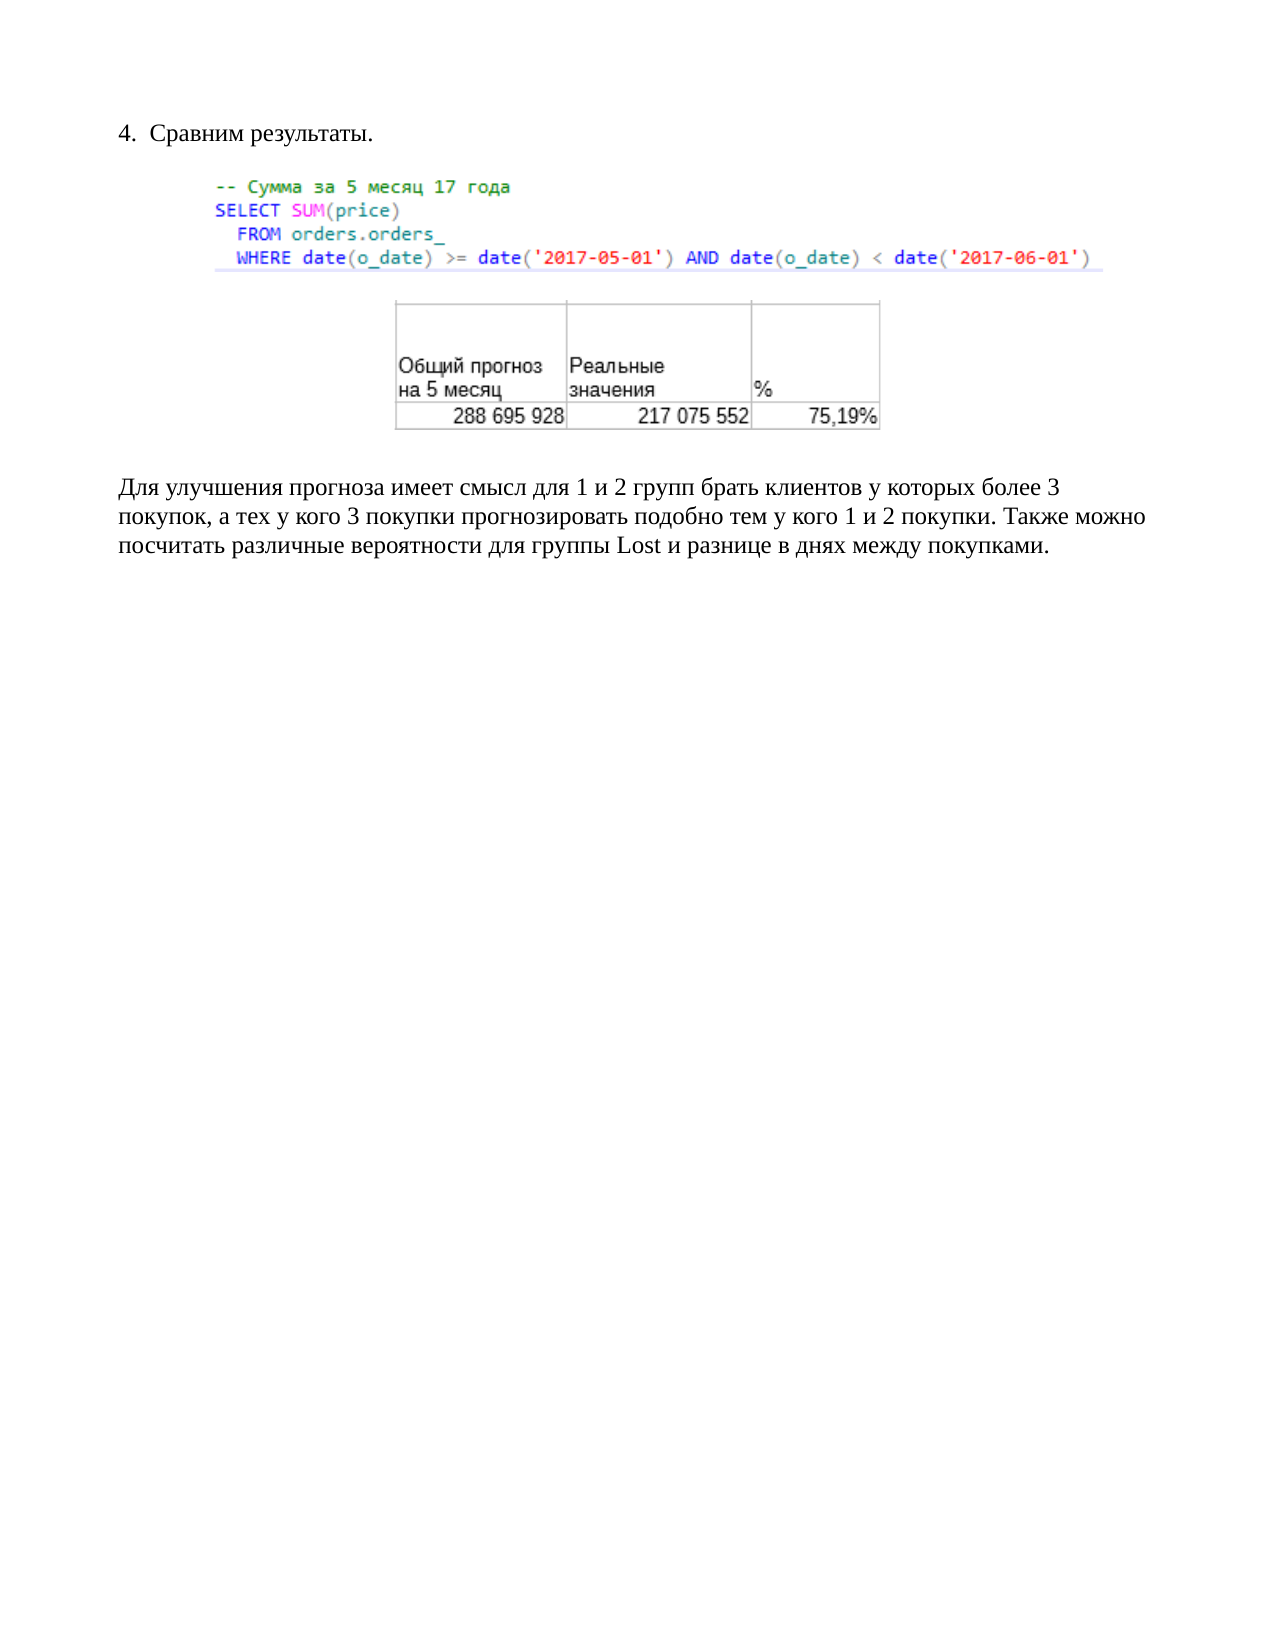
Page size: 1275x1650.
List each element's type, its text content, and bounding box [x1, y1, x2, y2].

picture [212, 168, 1104, 272]
picture [394, 300, 881, 430]
text Для улучшения прогноза имеет смысл для 1 и 2 групп брать клиентов у которых более 3 покупок, а тех у кого 3 покупки прогнозировать подобно тем у кого 1 и 2 покупки. Также можно посчитать различные вероятности для группы Lost и разнице в днях между покупками. [118, 472, 1157, 559]
text 4. Сравним результаты. [118, 118, 1157, 147]
